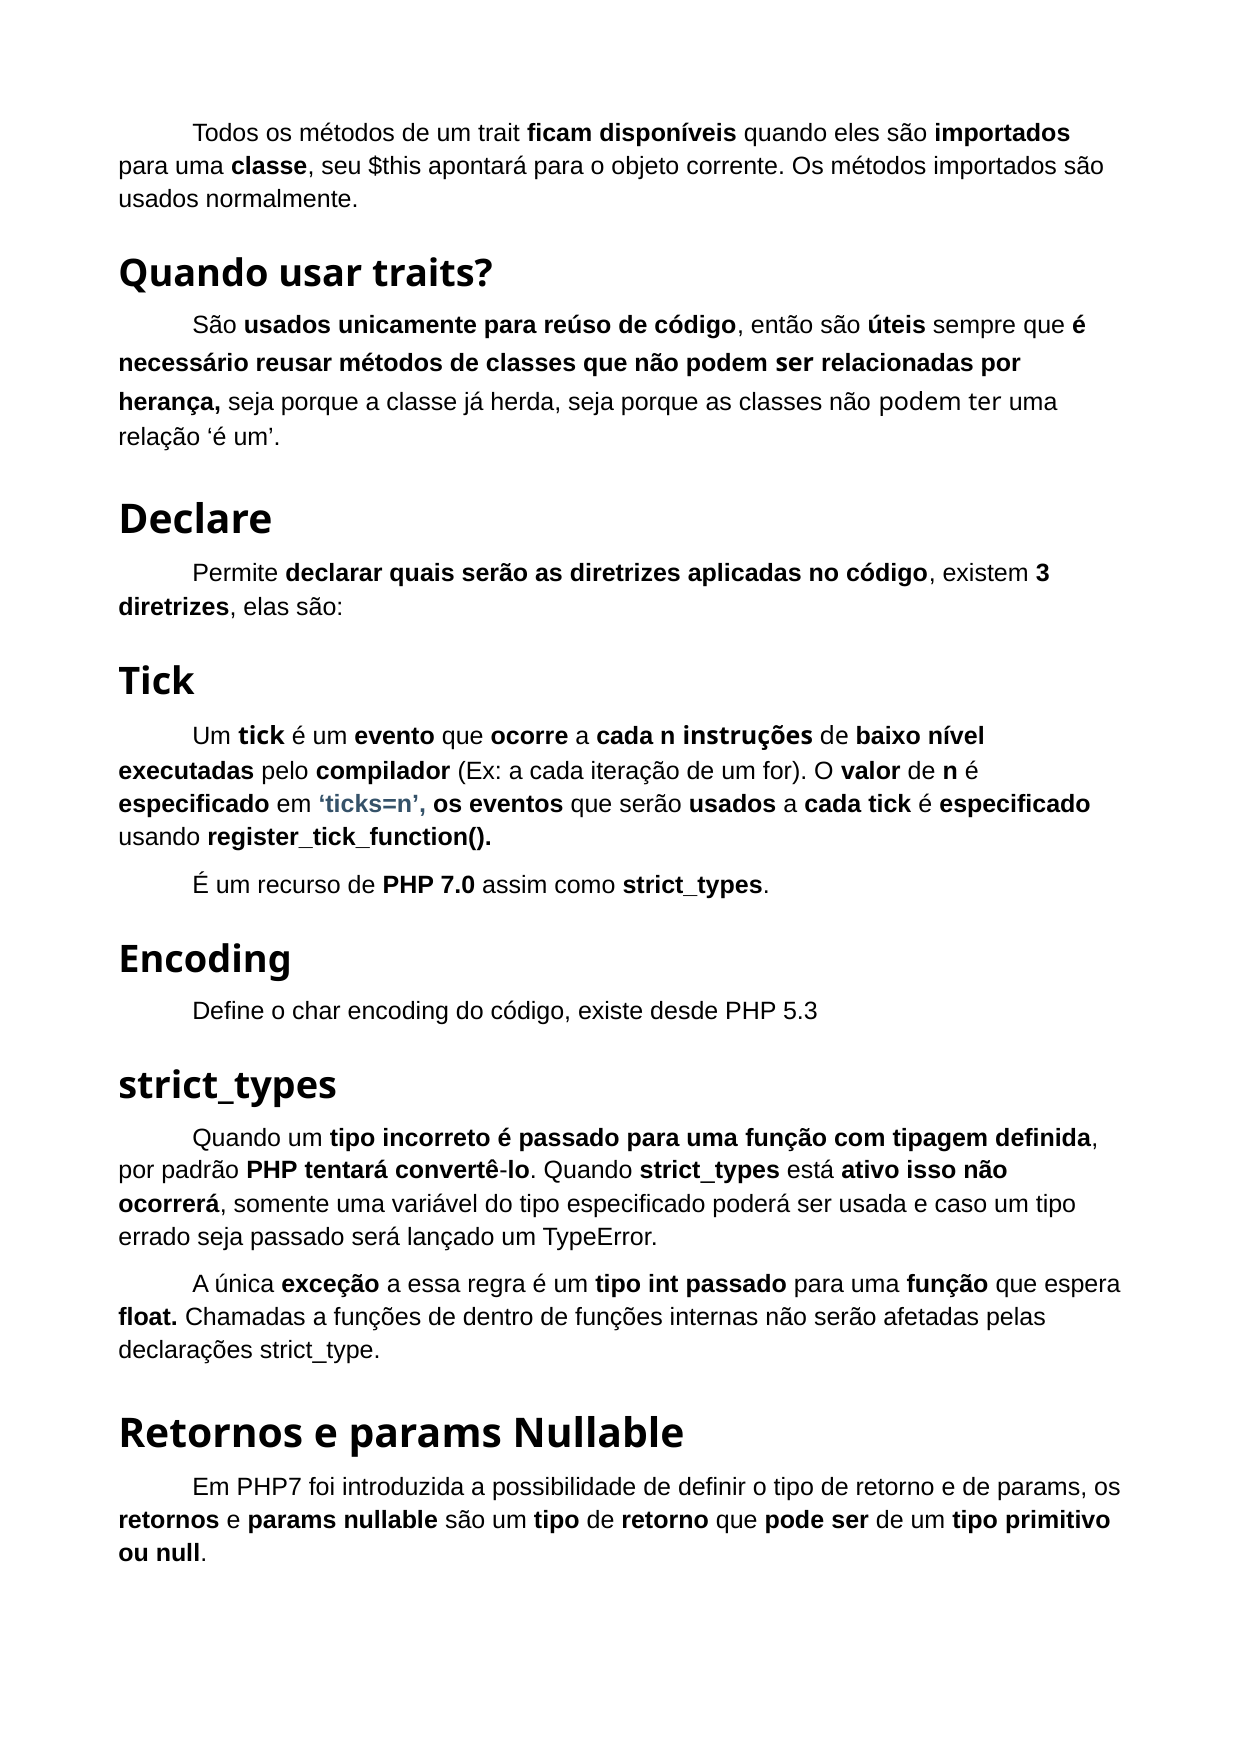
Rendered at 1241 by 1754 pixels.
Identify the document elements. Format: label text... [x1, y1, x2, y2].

text Um tick é um evento que ocorre a cada n instruções de baixo nível executadas pelo compilador (Ex: a cada iteração de um for). O valor de n é especificado em ‘ticks=n’, os eventos que serão usados a cada tick é especificado usando register_tick_function(). [118, 718, 1122, 851]
text São usados unicamente para reúso de código, então são úteis sempre que é necessário reusar métodos de classes que não podem ser relacionadas por herança, seja porque a classe já herda, seja porque as classes não podem ter uma relação ‘é um’. [118, 311, 1122, 451]
subtitle Declare [118, 490, 1122, 546]
text A única exceção a essa regra é um tipo int passado para uma função que espera float. Chamadas a funções de dentro de funções internas não serão afetadas pelas declarações strict_type. [118, 1269, 1122, 1364]
text Em PHP7 foi introduzida a possibilidade de definir o tipo de retorno e de params, os retornos e params nullable são um tipo de retorno que pode ser de um tipo primitivo ou null. [118, 1472, 1122, 1567]
text Define o char encoding do código, existe desde PHP 5.3 [118, 996, 1122, 1025]
subtitle Tick [118, 654, 1122, 705]
subtitle Encoding [118, 932, 1122, 984]
subtitle Quando usar traits? [118, 246, 1122, 298]
text Todos os métodos de um trait ficam disponíveis quando eles são importados para uma classe, seu $this apontará para o objeto corrente. Os métodos importados são usados normalmente. [118, 118, 1122, 213]
text Quando um tipo incorreto é passado para uma função com tipagem definida, por padrão PHP tentará convertê-lo. Quando strict_types está ativo isso não ocorrerá, somente uma variável do tipo especificado poderá ser usada e caso um tipo errado seja passado será lançado um TypeError. [118, 1122, 1122, 1250]
subtitle strict_types [118, 1058, 1122, 1110]
text É um recurso de PHP 7.0 assim como strict_types. [118, 870, 1122, 898]
subtitle Retornos e params Nullable [118, 1404, 1122, 1459]
text Permite declarar quais serão as diretrizes aplicadas no código, existem 3 diretrizes, elas são: [118, 558, 1122, 620]
